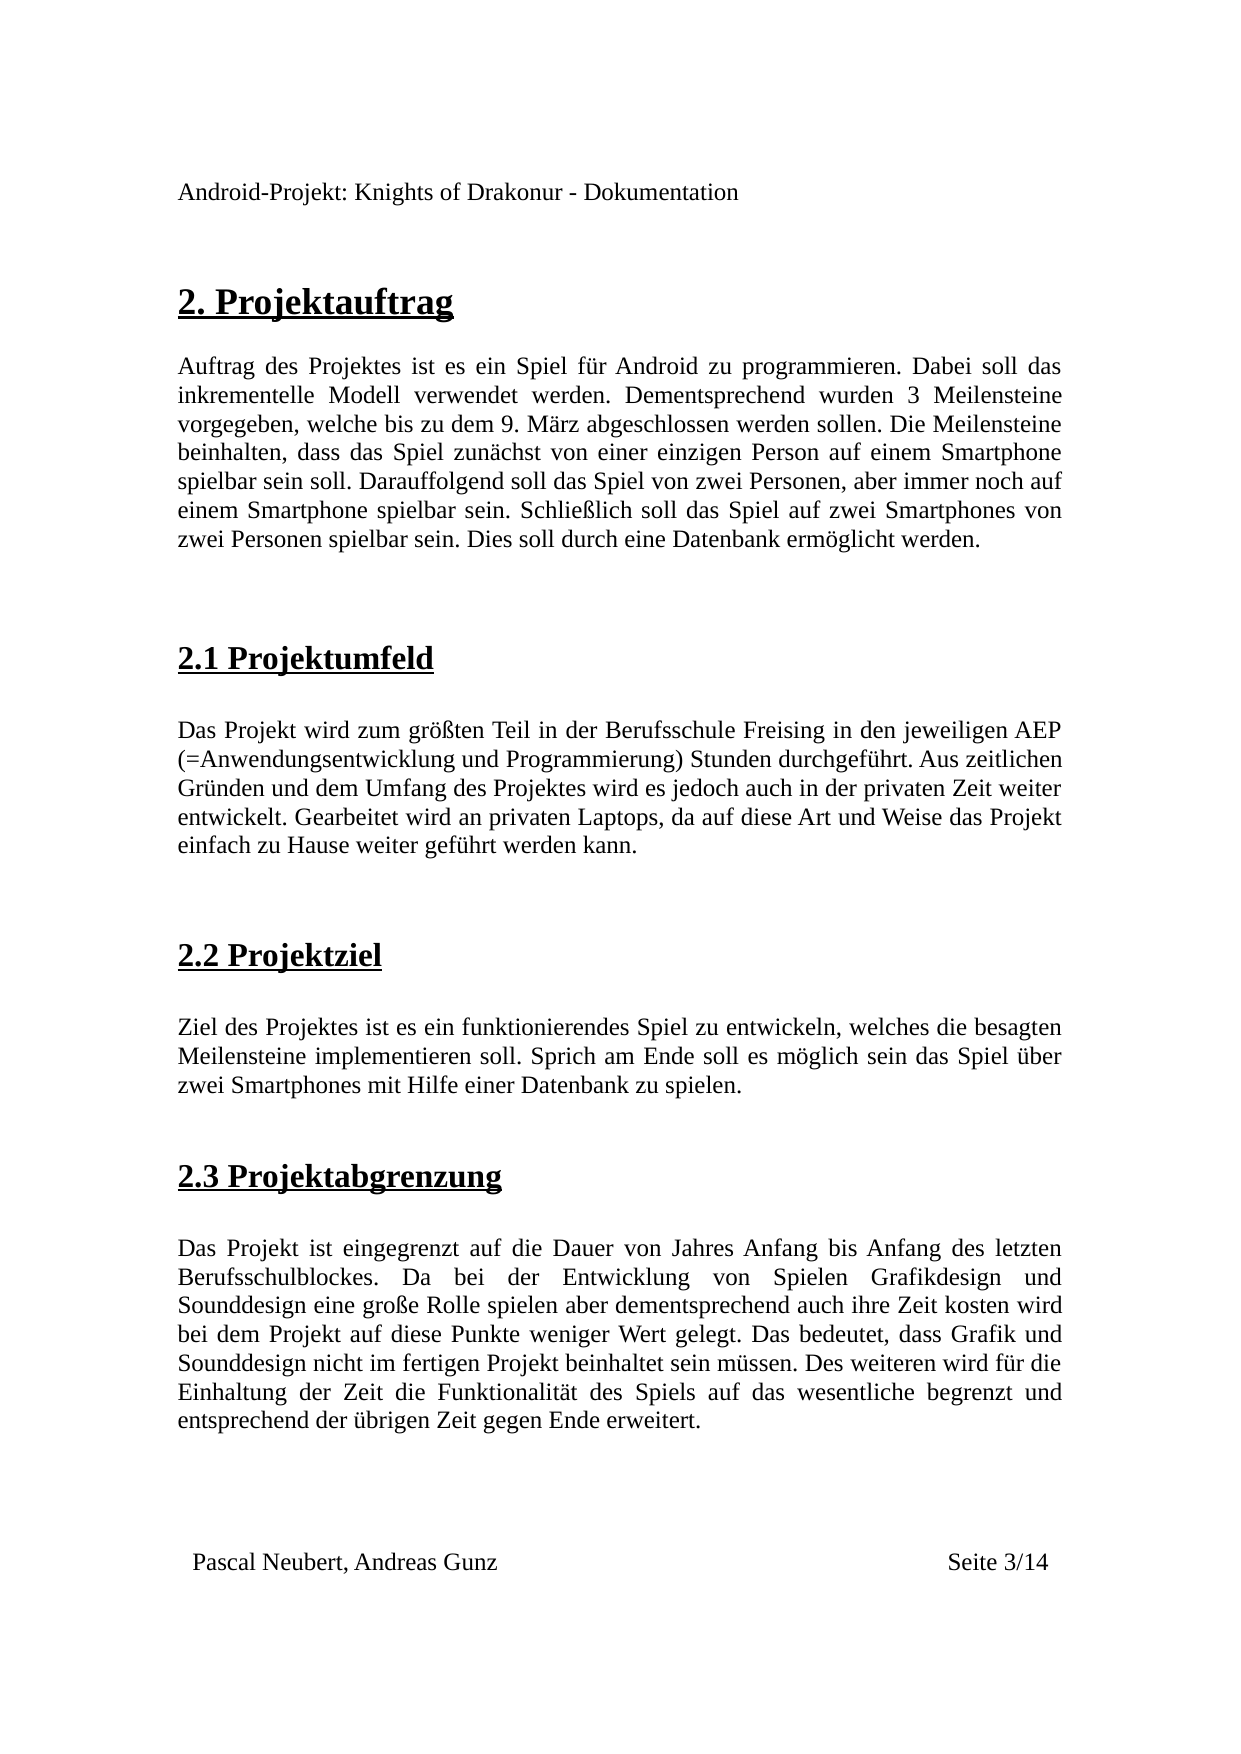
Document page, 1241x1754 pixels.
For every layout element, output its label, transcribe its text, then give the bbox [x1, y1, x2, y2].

text Das Projekt wird zum größten Teil in der Berufsschule Freising in den jeweiligen AEP (=Anwendungsentwicklung und Programmierung) Stunden durchgeführt. Aus zeitlichen Gründen und dem Umfang des Projektes wird es jedoch auch in der privaten Zeit weiter entwickelt. Gearbeitet wird an privaten Laptops, da auf diese Art und Weise das Projekt einfach zu Hause weiter geführt werden kann. [177, 715, 1063, 859]
text Das Projekt ist eingegrenzt auf die Dauer von Jahres Anfang bis Anfang des letzten Berufsschulblockes. Da bei der Entwicklung von Spielen Grafikdesign und Sounddesign eine große Rolle spielen aber dementsprechend auch ihre Zeit kosten wird bei dem Projekt auf diese Punkte weniger Wert gelegt. Das bedeutet, dass Grafik und Sounddesign nicht im fertigen Projekt beinhaltet sein müssen. Des weiteren wird für die Einhaltung der Zeit die Funktionalität des Spiels auf das wesentliche begrenzt und entsprechend der übrigen Zeit gegen Ende erweitert. [177, 1233, 1063, 1434]
text 2.1 Projektumfeld [177, 639, 1063, 677]
text 2. Projektauftrag [177, 279, 1063, 322]
text Auftrag des Projektes ist es ein Spiel für Android zu programmieren. Dabei soll das inkrementelle Modell verwendet werden. Dementsprechend wurden 3 Meilensteine vorgegeben, welche bis zu dem 9. März abgeschlossen werden sollen. Die Meilensteine beinhalten, dass das Spiel zunächst von einer einzigen Person auf einem Smartphone spielbar sein soll. Darauffolgend soll das Spiel von zwei Personen, aber immer noch auf einem Smartphone spielbar sein. Schließlich soll das Spiel auf zwei Smartphones von zwei Personen spielbar sein. Dies soll durch eine Datenbank ermöglicht werden. [177, 351, 1063, 552]
text 2.3 Projektabgrenzung [177, 1156, 1063, 1194]
text 2.2 Projektziel [177, 936, 1063, 974]
text Ziel des Projektes ist es ein funktionierendes Spiel zu entwickeln, welches die besagten Meilensteine implementieren soll. Sprich am Ende soll es möglich sein das Spiel über zwei Smartphones mit Hilfe einer Datenbank zu spielen. [177, 1012, 1063, 1099]
